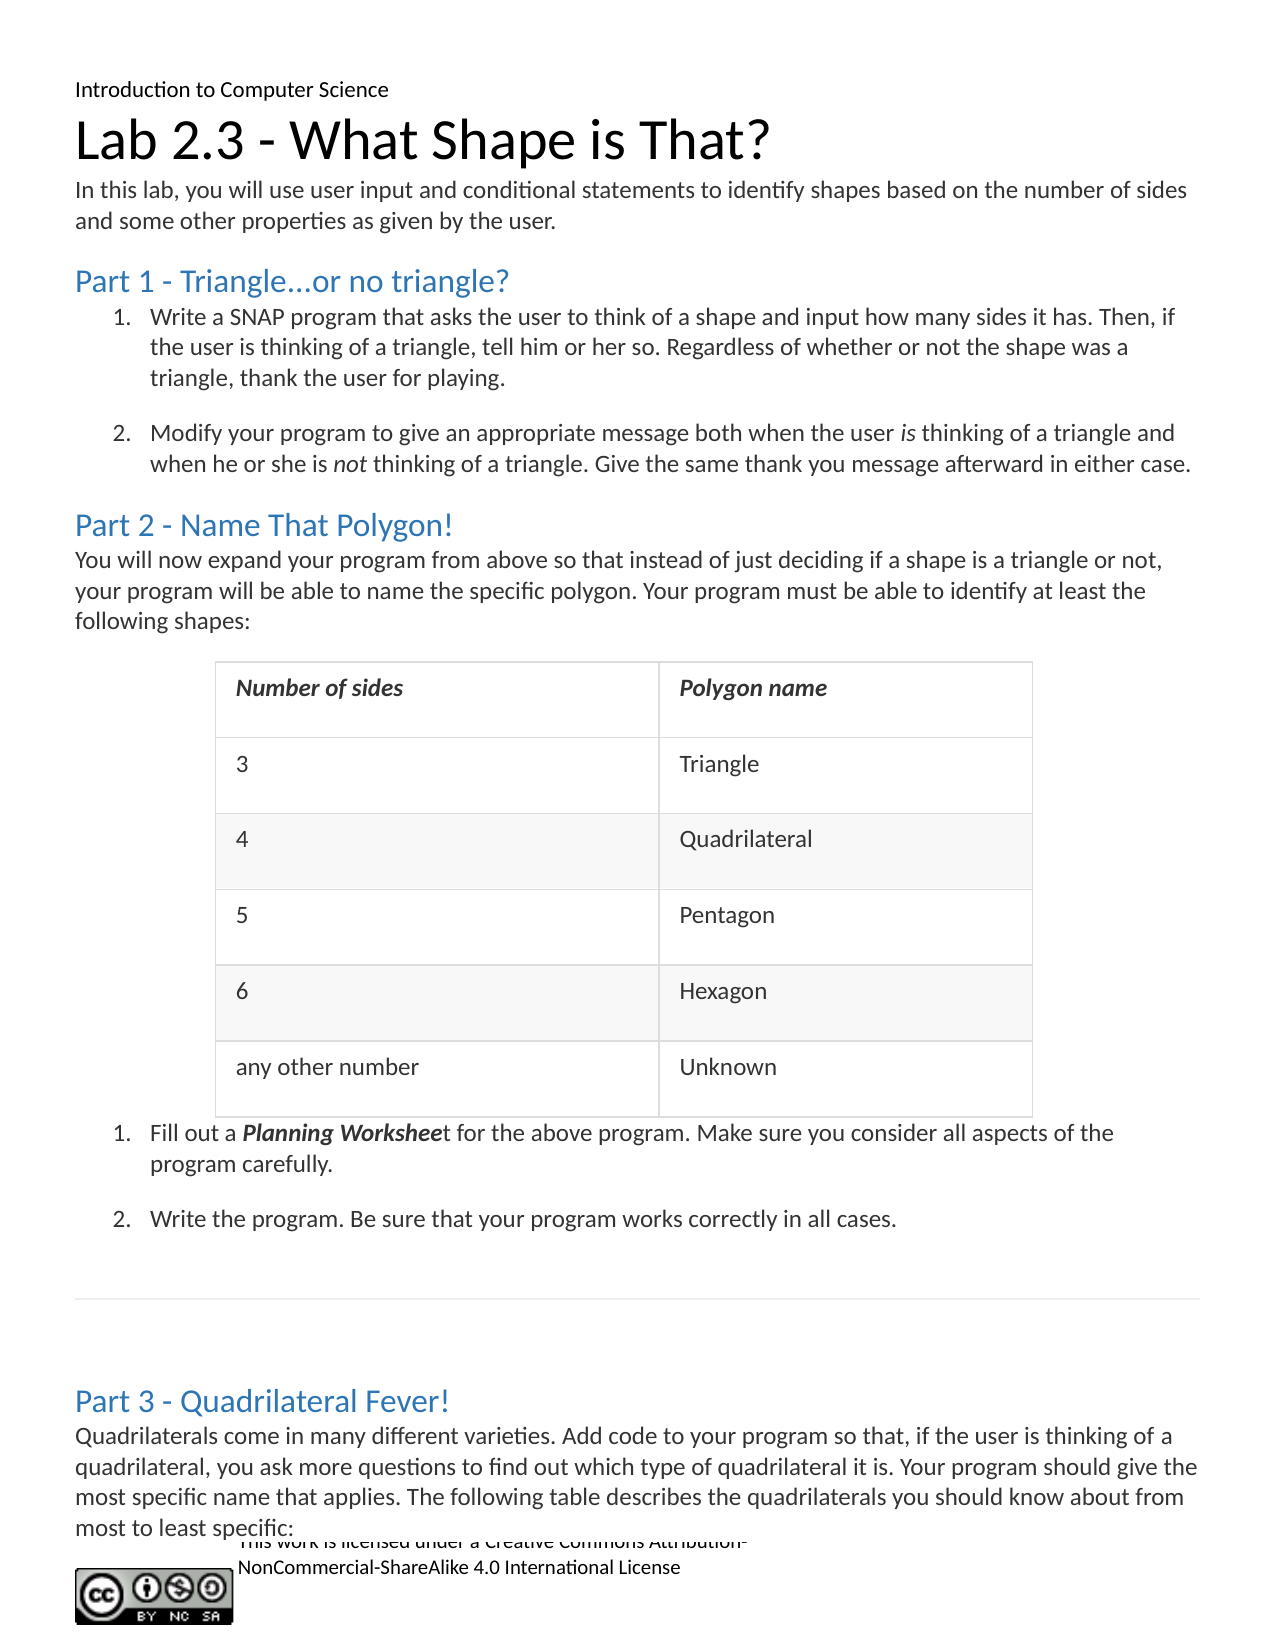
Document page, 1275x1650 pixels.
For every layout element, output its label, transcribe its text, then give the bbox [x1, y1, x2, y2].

subtitle Part 3 - Quadrilateral Fever! [75, 1380, 1200, 1420]
table_cell 3 [216, 738, 658, 813]
text You will now expand your program from above so that instead of just deciding if a shape is a triangle or not, your program will be able to name the specific polygon. Your program must be able to identify at least the following shapes: [75, 544, 1200, 636]
title Lab 2.3 - What Shape is That? [75, 103, 1200, 174]
list Modify your program to give an appropriate message both when the user is thinking of a triangle and when he or she is not thinking of a triangle. Give the same thank you message afterward in either case. [112, 418, 1200, 479]
table_cell 5 [216, 890, 658, 964]
text Quadrilaterals come in many different varieties. Add code to your program so that, if the user is thinking of a quadrilateral, you ask more questions to find out which type of quadrilateral it is. Your program should give the most specific name that applies. The following table describes the quadrilaterals you should know about from most to least specific: [75, 1420, 1200, 1542]
table_header Polygon name [660, 663, 1032, 737]
table_cell 4 [216, 814, 658, 888]
table_cell Triangle [660, 738, 1032, 813]
list Write a SNAP program that asks the user to think of a shape and input how many sides it has. Then, if the user is thinking of a triangle, tell him or her so. Regardless of whether or not the shape was a triangle, thank the user for playing. [112, 301, 1200, 393]
subtitle Part 1 - Triangle...or no triangle? [75, 260, 1200, 301]
table_header Number of sides [216, 663, 658, 737]
table_cell Unknown [660, 1042, 1032, 1116]
subtitle Part 2 - Name That Polygon! [75, 504, 1200, 544]
table_cell 6 [216, 966, 658, 1040]
table_cell Pentagon [660, 890, 1032, 964]
text In this lab, you will use user input and conditional statements to identify shapes based on the number of sides and some other properties as given by the user. [75, 174, 1200, 235]
picture [75, 1568, 234, 1625]
list Write the program. Be sure that your program works correctly in all cases. [112, 1203, 1200, 1234]
table_cell Quadrilateral [660, 814, 1032, 888]
table_cell any other number [216, 1042, 658, 1116]
list Fill out a Planning Worksheet for the above program. Make sure you consider all aspects of the program carefully. [112, 1117, 1200, 1178]
table_cell Hexagon [660, 966, 1032, 1040]
